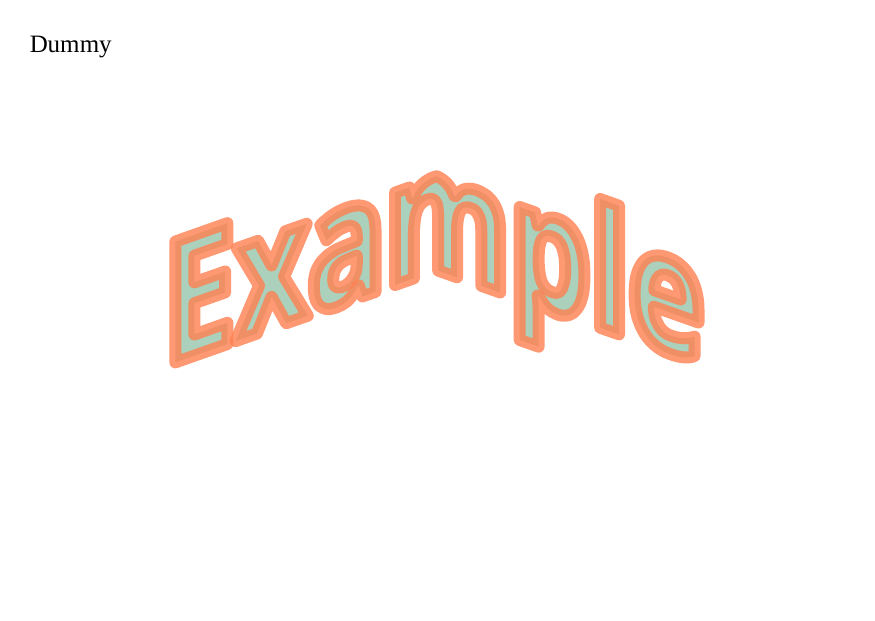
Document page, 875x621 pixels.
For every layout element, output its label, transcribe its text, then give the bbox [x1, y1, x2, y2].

text Dummy [29, 29, 844, 58]
